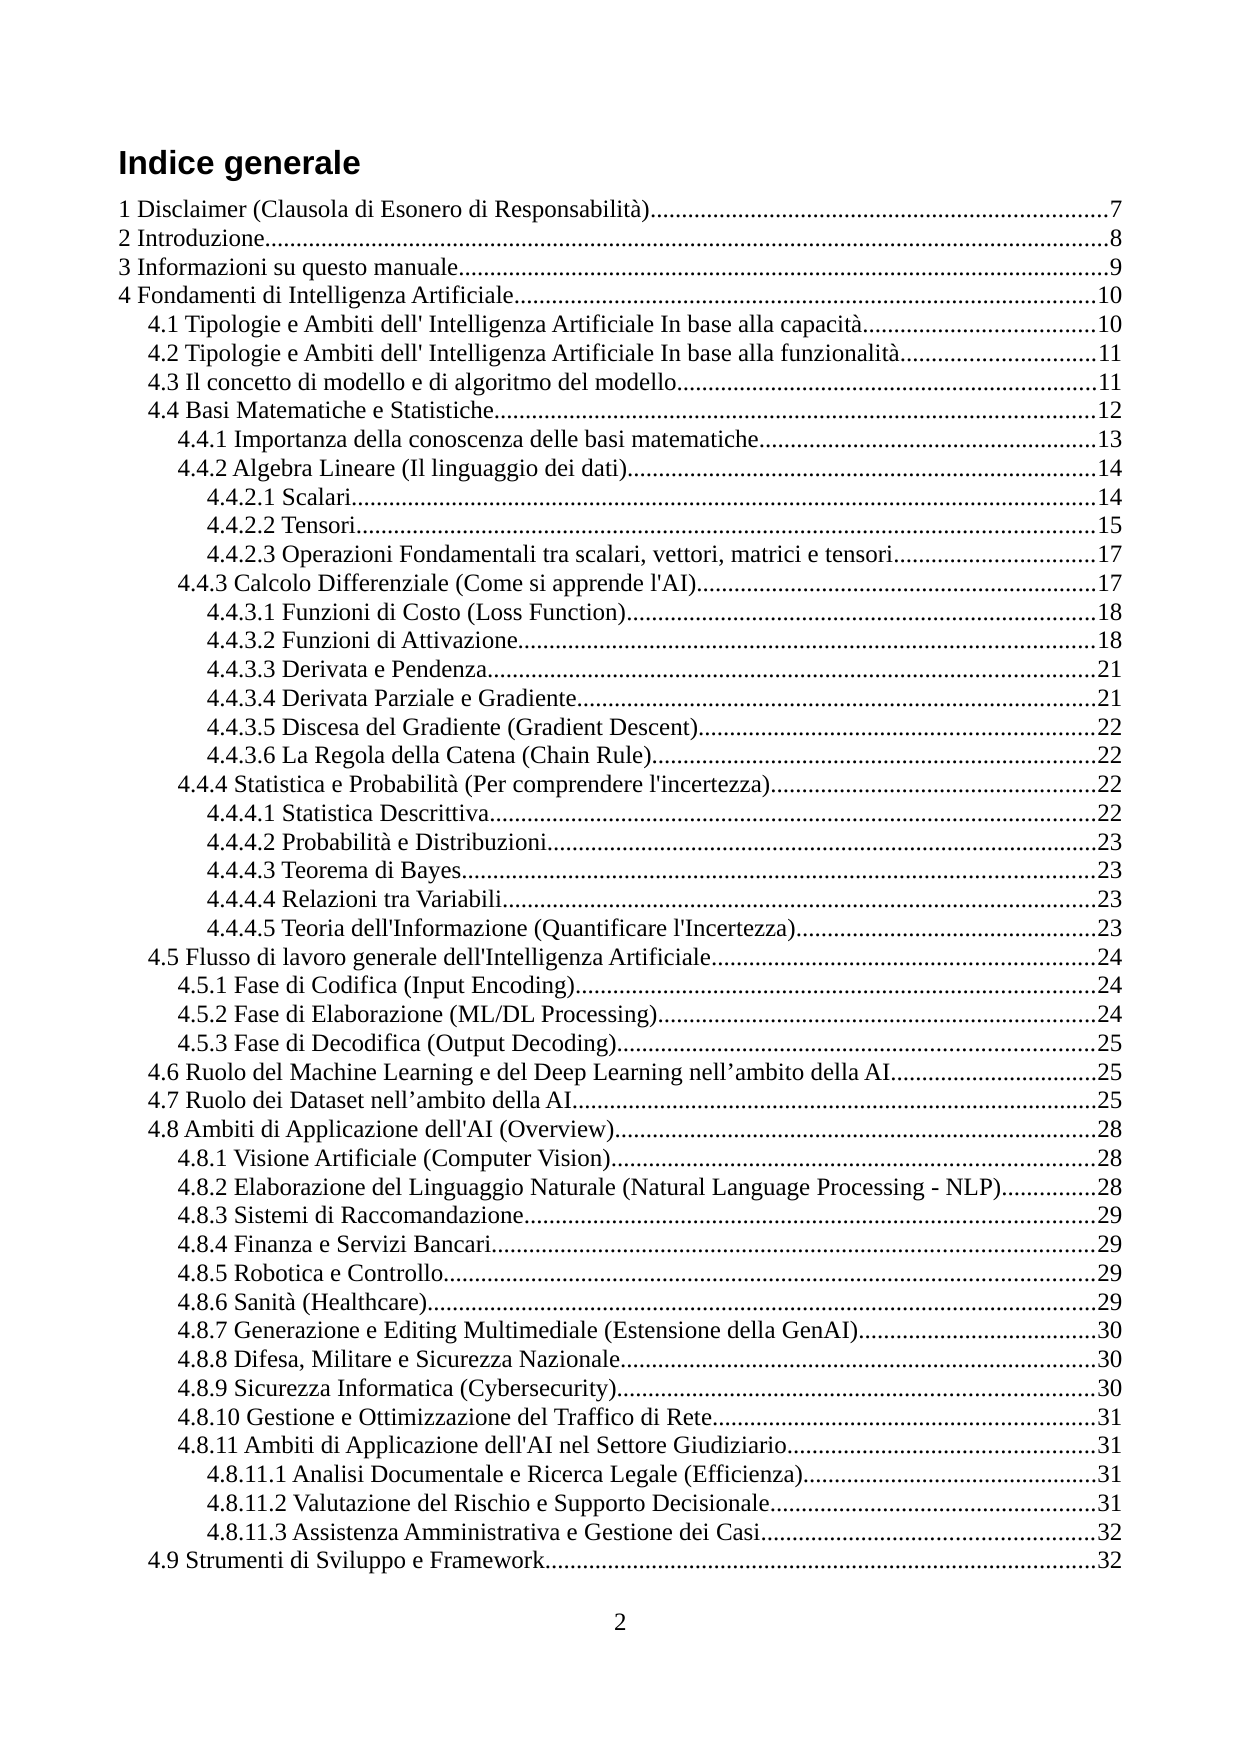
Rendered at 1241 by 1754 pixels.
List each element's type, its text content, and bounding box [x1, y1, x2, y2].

text 4.8.6 Sanità (Healthcare) 29 [177, 1287, 1122, 1315]
text 4.4.2.1 Scalari 14 [207, 482, 1122, 510]
text 4.4.4.4 Relazioni tra Variabili 23 [207, 884, 1122, 913]
text 4.8.11.3 Assistenza Amministrativa e Gestione dei Casi 32 [207, 1517, 1122, 1545]
text 4.8.8 Difesa, Militare e Sicurezza Nazionale 30 [177, 1344, 1122, 1373]
text 4.4.1 Importanza della conoscenza delle basi matematiche 13 [177, 424, 1122, 453]
text 2 Introduzione 8 [118, 223, 1122, 252]
text 4.9 Strumenti di Sviluppo e Framework 32 [148, 1545, 1122, 1574]
text 4 Fondamenti di Intelligenza Artificiale 10 [118, 280, 1122, 309]
text 4.8.5 Robotica e Controllo 29 [177, 1258, 1122, 1287]
text 4.5 Flusso di lavoro generale dell'Intelligenza Artificiale 24 [148, 942, 1122, 970]
text 4.5.3 Fase di Decodifica (Output Decoding) 25 [177, 1028, 1122, 1057]
text 4.3 Il concetto di modello e di algoritmo del modello 11 [148, 367, 1122, 395]
text 4.2 Tipologie e Ambiti dell' Intelligenza Artificiale In base alla funzionalità 11 [148, 338, 1122, 367]
text 4.4 Basi Matematiche e Statistiche 12 [148, 395, 1122, 424]
text 4.1 Tipologie e Ambiti dell' Intelligenza Artificiale In base alla capacità 10 [148, 309, 1122, 338]
text 4.4.3.5 Discesa del Gradiente (Gradient Descent) 22 [207, 712, 1122, 740]
text 4.6 Ruolo del Machine Learning e del Deep Learning nell’ambito della AI 25 [148, 1057, 1122, 1085]
text 4.5.1 Fase di Codifica (Input Encoding) 24 [177, 970, 1122, 999]
text 4.8 Ambiti di Applicazione dell'AI (Overview) 28 [148, 1114, 1122, 1143]
text 4.4.3.3 Derivata e Pendenza 21 [207, 654, 1122, 683]
text 4.4.3.1 Funzioni di Costo (Loss Function) 18 [207, 597, 1122, 625]
text 4.7 Ruolo dei Dataset nell’ambito della AI 25 [148, 1085, 1122, 1114]
text 4.4.3.4 Derivata Parziale e Gradiente 21 [207, 683, 1122, 712]
text 4.8.11.2 Valutazione del Rischio e Supporto Decisionale 31 [207, 1488, 1122, 1517]
text 4.4.4.1 Statistica Descrittiva 22 [207, 798, 1122, 827]
text 3 Informazioni su questo manuale 9 [118, 252, 1122, 280]
text 4.4.2.2 Tensori 15 [207, 510, 1122, 539]
text 4.8.10 Gestione e Ottimizzazione del Traffico di Rete 31 [177, 1402, 1122, 1430]
text 4.4.4.5 Teoria dell'Informazione (Quantificare l'Incertezza) 23 [207, 913, 1122, 942]
text 4.8.7 Generazione e Editing Multimediale (Estensione della GenAI) 30 [177, 1315, 1122, 1344]
text 4.4.3.2 Funzioni di Attivazione 18 [207, 625, 1122, 654]
subtitle Indice generale [118, 143, 1122, 182]
text 4.4.4.3 Teorema di Bayes 23 [207, 855, 1122, 884]
text 1 Disclaimer (Clausola di Esonero di Responsabilità) 7 [118, 194, 1122, 223]
text 4.8.9 Sicurezza Informatica (Cybersecurity) 30 [177, 1373, 1122, 1402]
text 4.8.4 Finanza e Servizi Bancari 29 [177, 1229, 1122, 1258]
text 4.4.4.2 Probabilità e Distribuzioni 23 [207, 827, 1122, 855]
text 4.4.2 Algebra Lineare (Il linguaggio dei dati) 14 [177, 453, 1122, 482]
text 4.8.11.1 Analisi Documentale e Ricerca Legale (Efficienza) 31 [207, 1459, 1122, 1488]
text 4.8.11 Ambiti di Applicazione dell'AI nel Settore Giudiziario 31 [177, 1430, 1122, 1459]
text 4.5.2 Fase di Elaborazione (ML/DL Processing) 24 [177, 999, 1122, 1028]
text 4.4.3.6 La Regola della Catena (Chain Rule) 22 [207, 740, 1122, 769]
text 4.8.2 Elaborazione del Linguaggio Naturale (Natural Language Processing - NLP) 28 [177, 1172, 1122, 1200]
text 4.4.2.3 Operazioni Fondamentali tra scalari, vettori, matrici e tensori 17 [207, 539, 1122, 568]
text 4.8.3 Sistemi di Raccomandazione 29 [177, 1200, 1122, 1229]
text 4.8.1 Visione Artificiale (Computer Vision) 28 [177, 1143, 1122, 1172]
text 4.4.4 Statistica e Probabilità (Per comprendere l'incertezza) 22 [177, 769, 1122, 798]
text 4.4.3 Calcolo Differenziale (Come si apprende l'AI) 17 [177, 568, 1122, 597]
